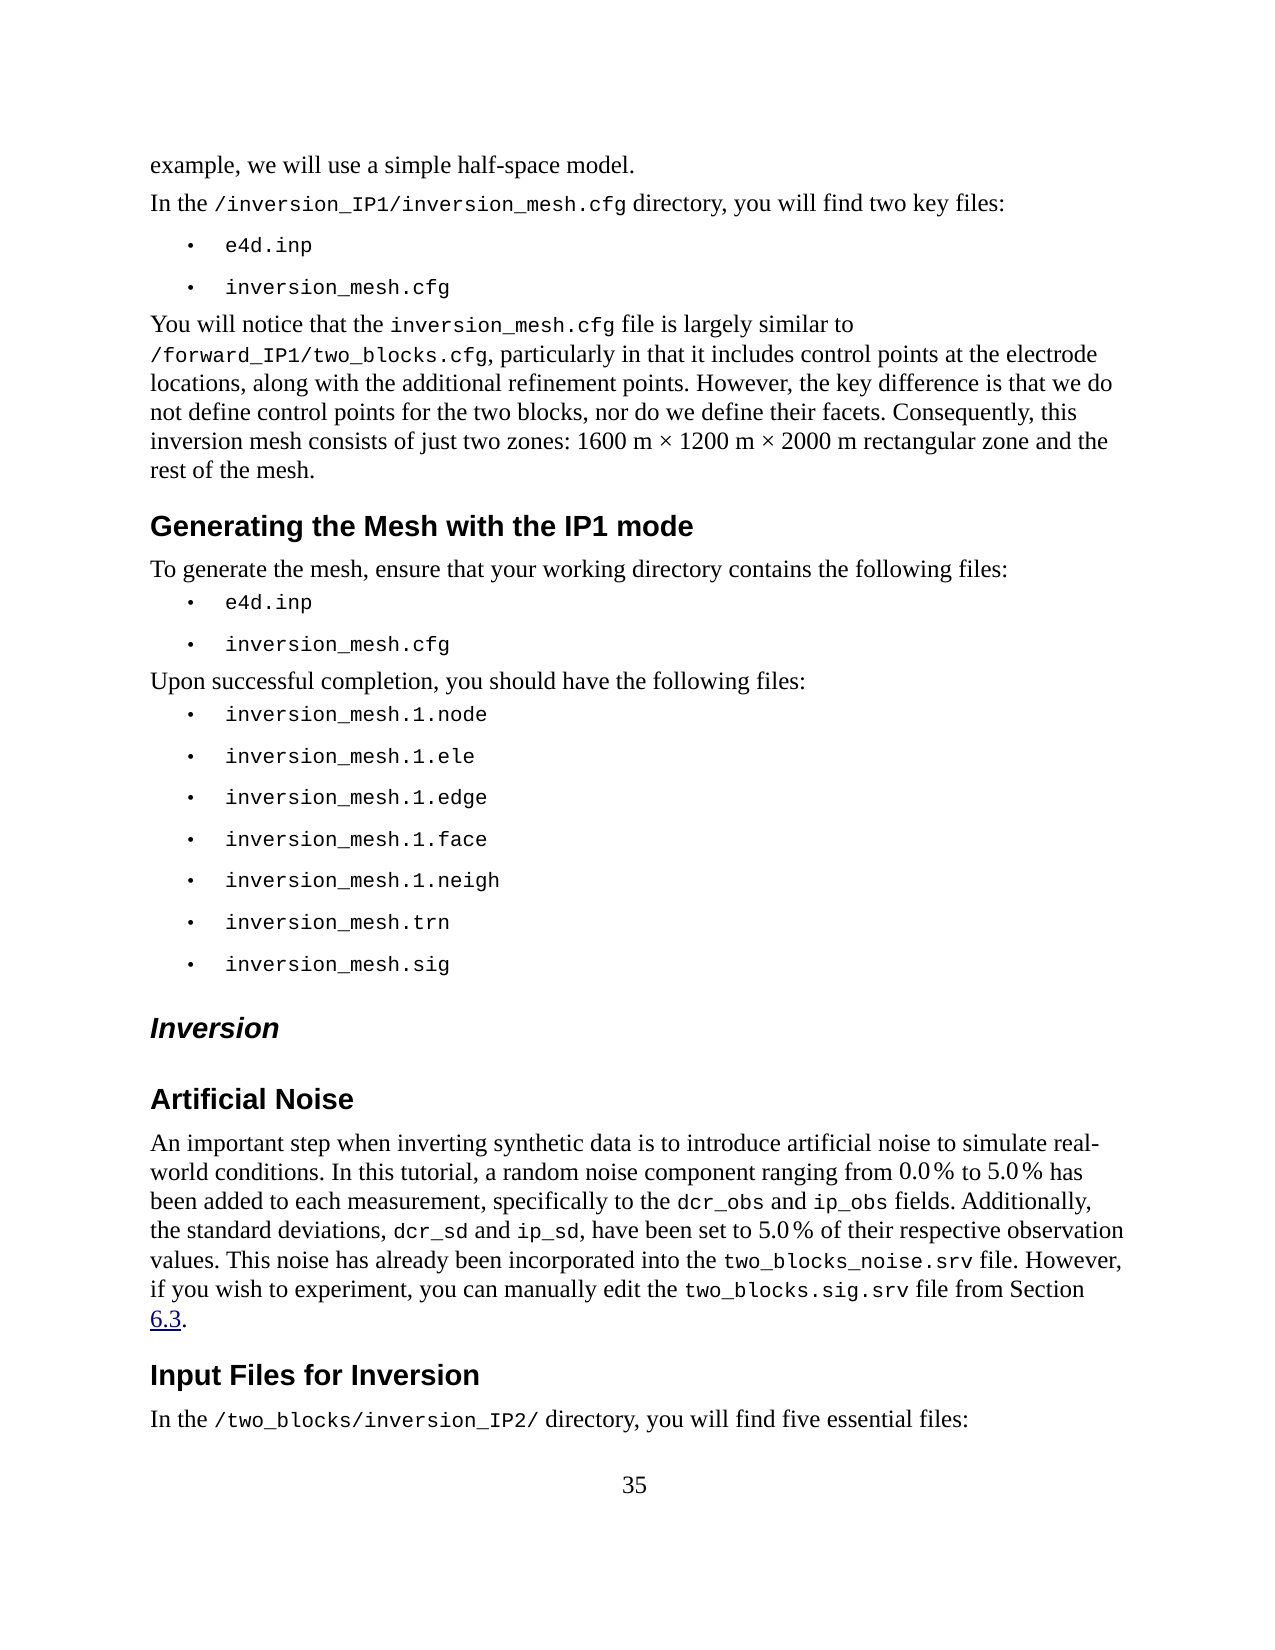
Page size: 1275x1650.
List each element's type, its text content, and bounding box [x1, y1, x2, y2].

text To generate the mesh, ensure that your working directory contains the following files: [150, 554, 1125, 583]
list inversion_mesh.1.neigh [187, 870, 1125, 894]
text In the /inversion_IP1/inversion_mesh.cfg directory, you will find two key files: [150, 188, 1125, 217]
list inversion_mesh.1.edge [187, 787, 1125, 811]
subtitle Inversion [150, 1011, 1125, 1045]
list inversion_mesh.cfg [187, 634, 1125, 657]
list inversion_mesh.sig [187, 953, 1125, 977]
list inversion_mesh.1.face [187, 829, 1125, 852]
text You will notice that the inversion_mesh.cfg file is largely similar to /forward_IP1/two_blocks.cfg, particularly in that it includes control points at the electrode locations, along with the additional refinement points. However, the key difference is that we do not define control points for the two blocks, nor do we define their facets. Consequently, this inversion mesh consists of just two zones: 1600 m × 1200 m × 2000 m rectangular zone and the rest of the mesh. [150, 309, 1125, 483]
list e4d.inp [187, 592, 1125, 616]
text Upon successful completion, you should have the following files: [150, 666, 1125, 695]
subtitle Artificial Noise [150, 1082, 1125, 1116]
list e4d.inp [187, 235, 1125, 259]
list inversion_mesh.1.node [187, 704, 1125, 728]
text An important step when inverting synthetic data is to introduce artificial noise to simulate real-world conditions. In this tutorial, a random noise component ranging from to has been added to each measurement, specifically to the dcr_obs and ip_obs fields. Additionally, the standard deviations, dcr_sd and ip_sd, have been set to of their respective observation values. This noise has already been incorporated into the two_blocks_noise.srv file. However, if you wish to experiment, you can manually edit the two_blocks.sig.srv file from Section 6.3. [150, 1128, 1125, 1333]
list inversion_mesh.cfg [187, 277, 1125, 300]
subtitle Input Files for Inversion [150, 1358, 1125, 1391]
text In the /two_blocks/inversion_IP2/ directory, you will find five essential files: [150, 1404, 1125, 1433]
subtitle Generating the Mesh with the IP1 mode [150, 508, 1125, 542]
list inversion_mesh.1.ele [187, 746, 1125, 769]
text example, we will use a simple half-space model. [150, 150, 1125, 179]
list inversion_mesh.trn [187, 912, 1125, 936]
